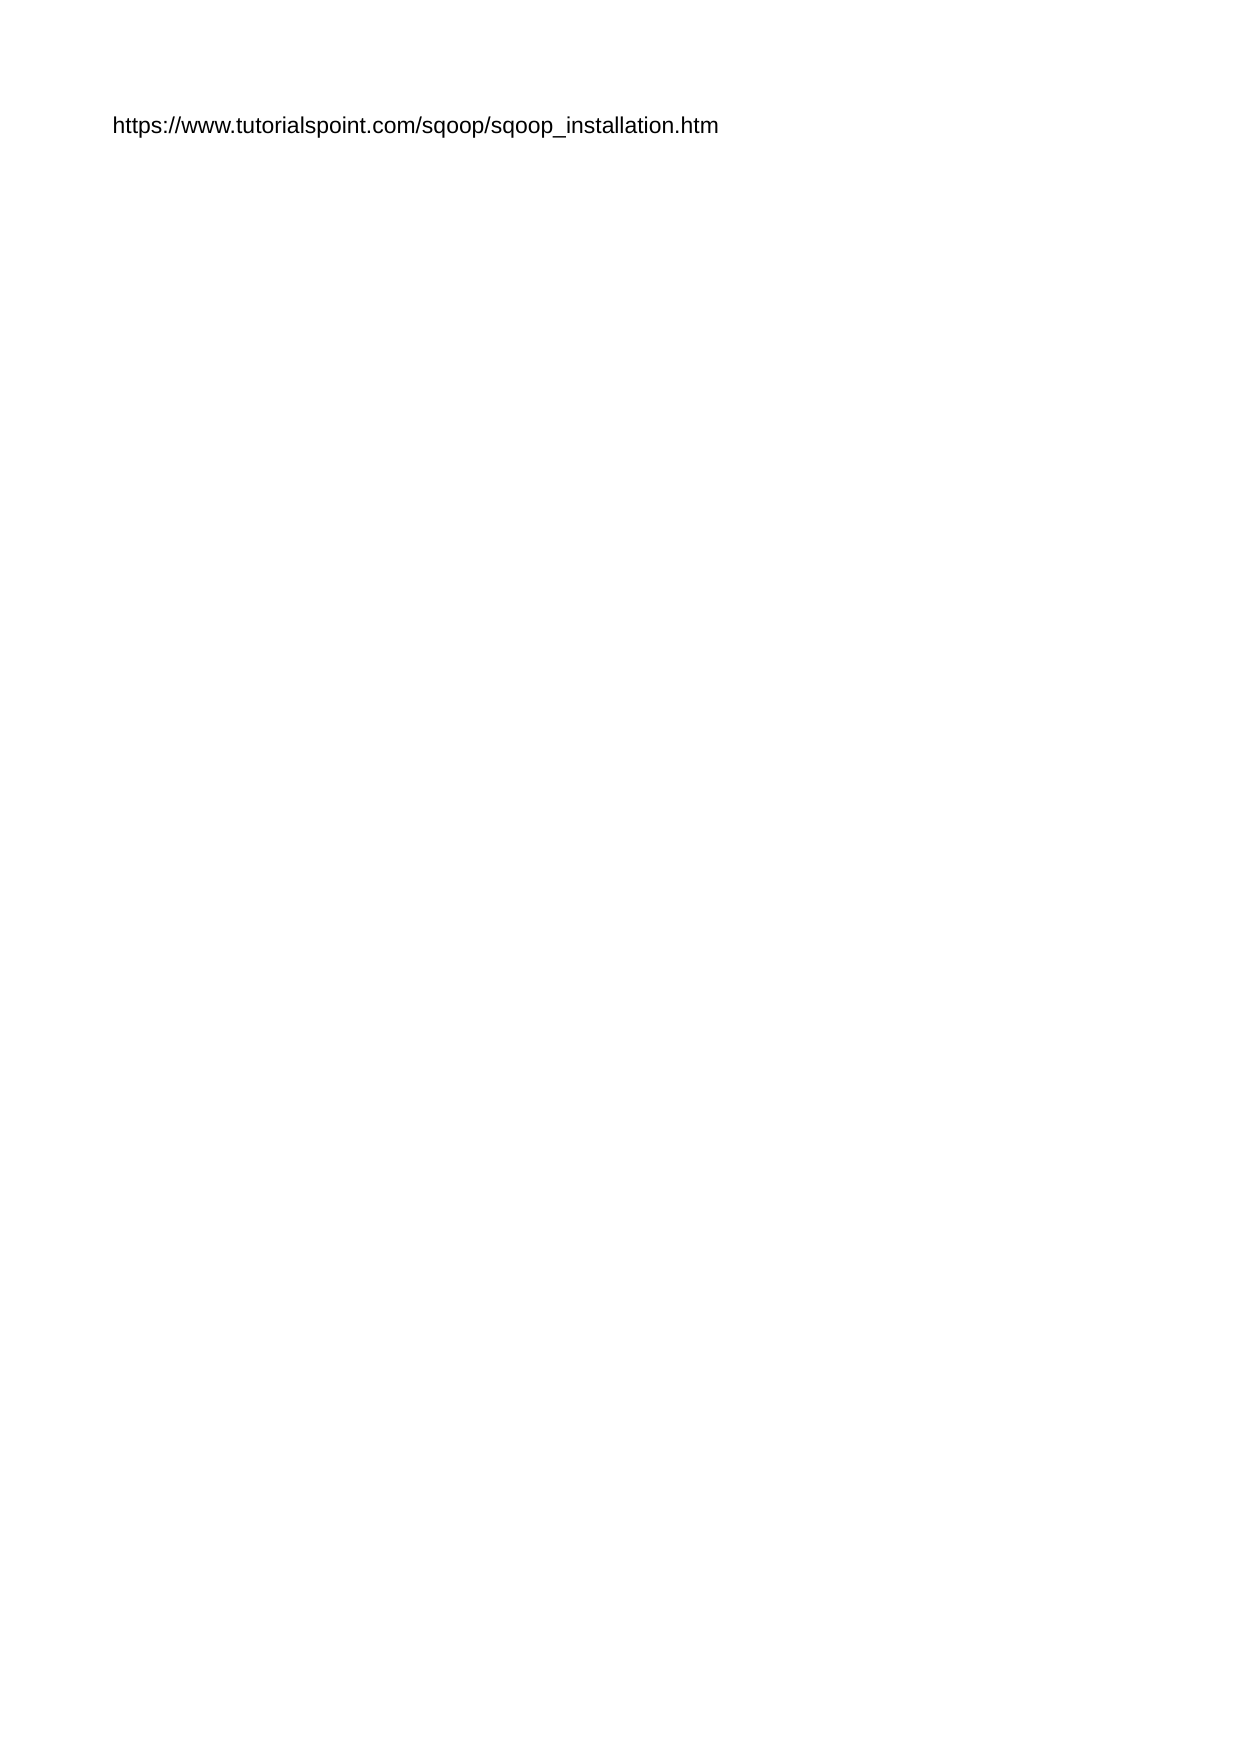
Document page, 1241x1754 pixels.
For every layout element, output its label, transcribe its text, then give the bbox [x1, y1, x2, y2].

text https://www.tutorialspoint.com/sqoop/sqoop_installation.htm [112, 112, 1090, 139]
